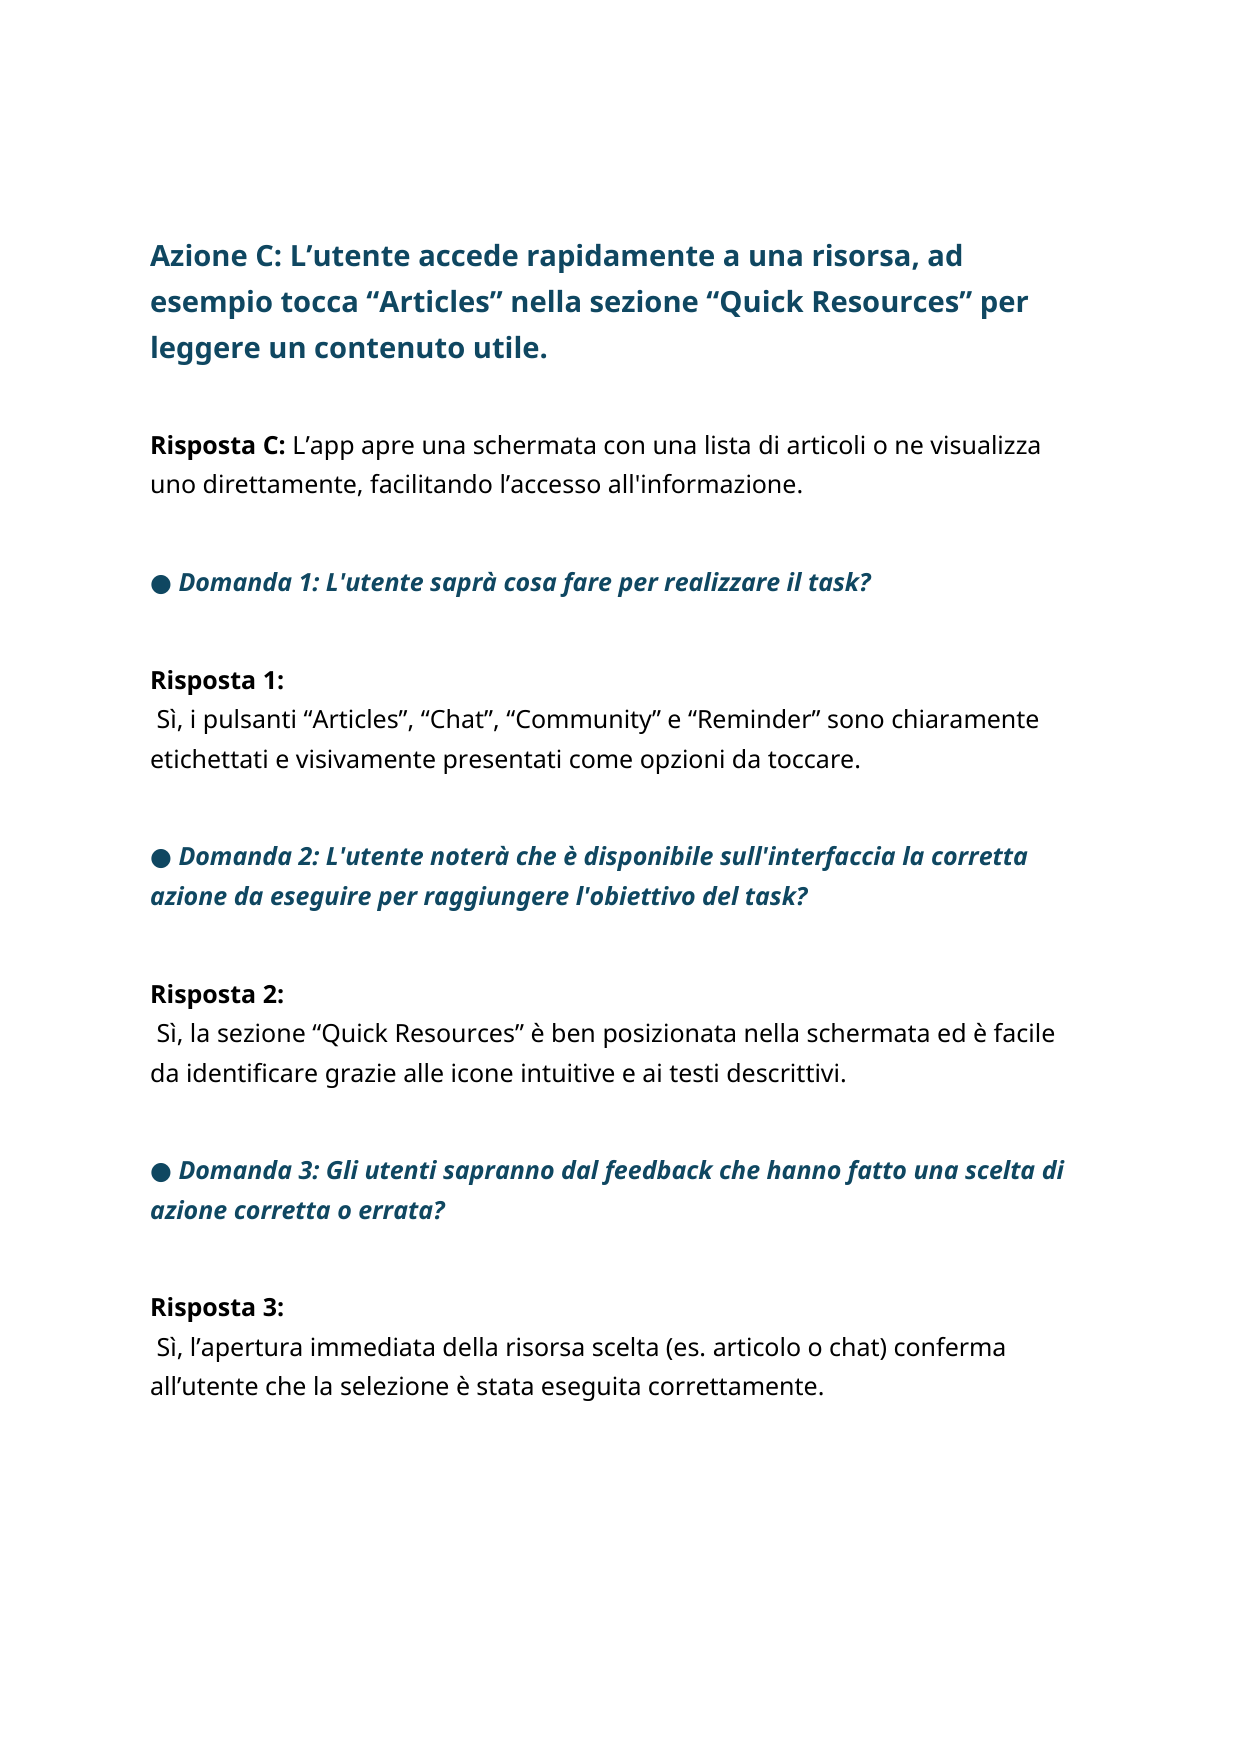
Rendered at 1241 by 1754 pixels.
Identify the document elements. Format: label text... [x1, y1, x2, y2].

subtitle ● Domanda 3: Gli utenti sapranno dal feedback che hanno fatto una scelta di azione corretta o errata? [150, 1153, 1090, 1226]
subtitle ● Domanda 1: L'utente saprà cosa fare per realizzare il task? [150, 565, 1090, 599]
text Risposta C: L’app apre una schermata con una lista di articoli o ne visualizza uno direttamente, facilitando l’accesso all'informazione. [150, 427, 1090, 501]
text Risposta 2: Sì, la sezione “Quick Resources” è ben posizionata nella schermata ed è facile da identificare grazie alle icone intuitive e ai testi descrittivi. [150, 976, 1090, 1089]
subtitle Azione C: L’utente accede rapidamente a una risorsa, ad esempio tocca “Articles” nella sezione “Quick Resources” per leggere un contenuto utile. [150, 235, 1090, 367]
subtitle ● Domanda 2: L'utente noterà che è disponibile sull'interfaccia la corretta azione da eseguire per raggiungere l'obiettivo del task? [150, 839, 1090, 913]
text Risposta 3: Sì, l’apertura immediata della risorsa scelta (es. articolo o chat) conferma all’utente che la selezione è stata eseguita correttamente. [150, 1290, 1090, 1403]
text Risposta 1: Sì, i pulsanti “Articles”, “Chat”, “Community” e “Reminder” sono chiaramente etichettati e visivamente presentati come opzioni da toccare. [150, 662, 1090, 775]
